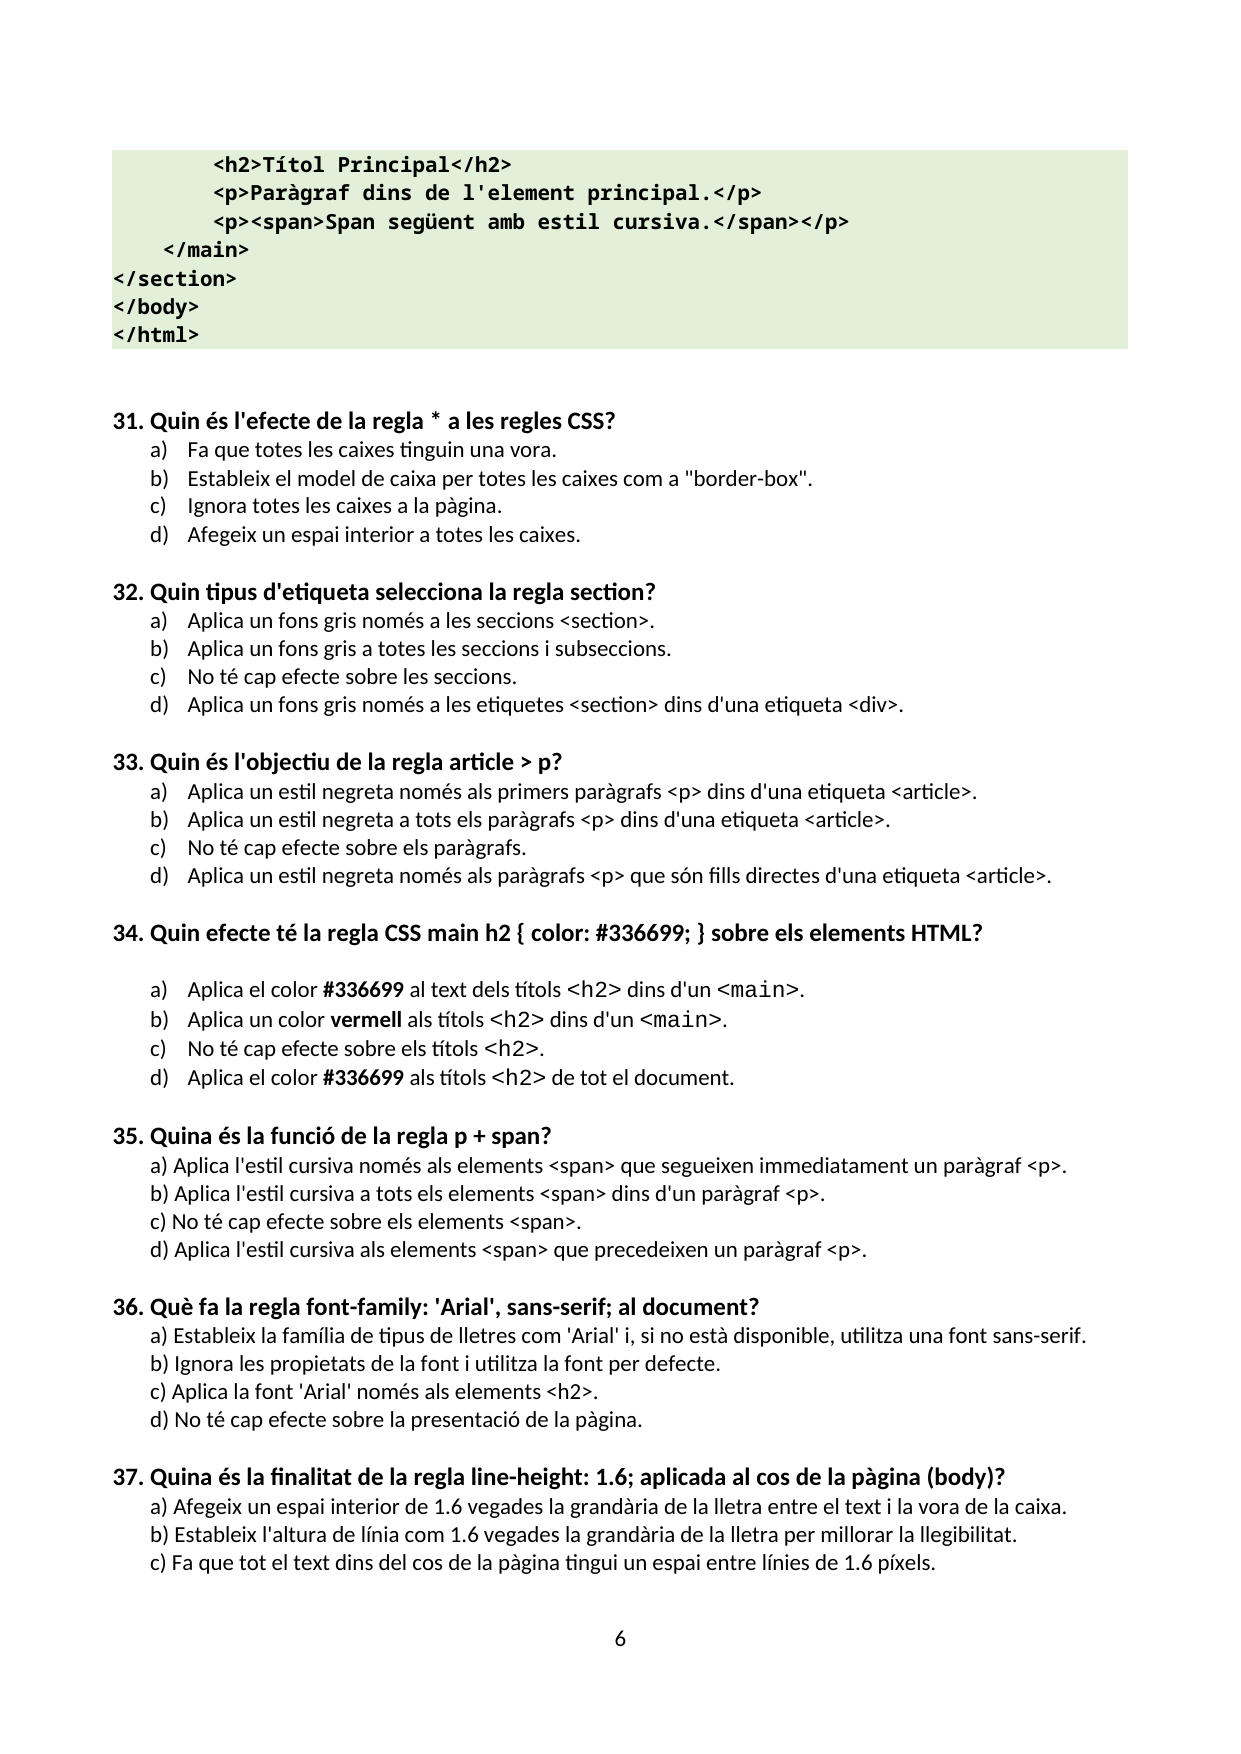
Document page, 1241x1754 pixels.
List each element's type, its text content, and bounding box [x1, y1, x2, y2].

list Quin efecte té la regla CSS main h2 { color: #336699; } sobre els elements HTML? [112, 917, 1128, 947]
list Aplica un color vermell als títols <h2> dins d'un <main>. [150, 1005, 1128, 1034]
list No té cap efecte sobre les seccions. [150, 662, 1128, 690]
list Estableix el model de caixa per totes les caixes com a "border-box". [150, 464, 1128, 492]
list Aplica el color #336699 al text dels títols <h2> dins d'un <main>. [150, 976, 1128, 1005]
text c) Aplica la font 'Arial' només als elements <h2>. [150, 1377, 1128, 1405]
text c) Fa que tot el text dins del cos de la pàgina tingui un espai entre línies de 1.6 píxels. [150, 1548, 1128, 1576]
text d) No té cap efecte sobre la presentació de la pàgina. [150, 1405, 1128, 1433]
list Quin tipus d'etiqueta selecciona la regla section? [112, 576, 1128, 606]
text a) Estableix la família de tipus de lletres com 'Arial' i, si no està disponible, utilitza una font sans-serif. [150, 1321, 1128, 1349]
list No té cap efecte sobre els títols <h2>. [150, 1034, 1128, 1063]
list Quin és l'objectiu de la regla article > p? [112, 746, 1128, 777]
text c) No té cap efecte sobre els elements <span>. [150, 1207, 1128, 1235]
text b) Ignora les propietats de la font i utilitza la font per defecte. [150, 1349, 1128, 1377]
list Ignora totes les caixes a la pàgina. [150, 492, 1128, 520]
list Fa que totes les caixes tinguin una vora. [150, 436, 1128, 464]
list Quin és l'efecte de la regla * a les regles CSS? [112, 405, 1128, 436]
list Aplica un fons gris només a les etiquetes <section> dins d'una etiqueta <div>. [150, 690, 1128, 718]
list Aplica un estil negreta només als paràgrafs <p> que són fills directes d'una etiqueta <article>. [150, 861, 1128, 889]
text <h2>Títol Principal</h2> <p>Paràgraf dins de l'element principal.</p> <p><span>Span següent amb estil cursiva.</span></p> </main> </section> </body> </html> [112, 150, 1128, 349]
list Aplica un estil negreta només als primers paràgrafs <p> dins d'una etiqueta <article>. [150, 777, 1128, 805]
list Aplica un fons gris només a les seccions <section>. [150, 606, 1128, 634]
list No té cap efecte sobre els paràgrafs. [150, 833, 1128, 861]
list Quina és la finalitat de la regla line-height: 1.6; aplicada al cos de la pàgina (body)? [112, 1461, 1128, 1492]
text b) Aplica l'estil cursiva a tots els elements <span> dins d'un paràgraf <p>. [150, 1179, 1128, 1207]
text b) Estableix l'altura de línia com 1.6 vegades la grandària de la lletra per millorar la llegibilitat. [150, 1520, 1128, 1548]
text d) Aplica l'estil cursiva als elements <span> que precedeixen un paràgraf <p>. [150, 1235, 1128, 1263]
list Aplica un fons gris a totes les seccions i subseccions. [150, 634, 1128, 662]
text a) Afegeix un espai interior de 1.6 vegades la grandària de la lletra entre el text i la vora de la caixa. [150, 1492, 1128, 1520]
list Afegeix un espai interior a totes les caixes. [150, 520, 1128, 548]
list Aplica un estil negreta a tots els paràgrafs <p> dins d'una etiqueta <article>. [150, 805, 1128, 833]
list Quina és la funció de la regla p + span? [112, 1120, 1128, 1151]
list Aplica el color #336699 als títols <h2> de tot el document. [150, 1063, 1128, 1092]
list Què fa la regla font-family: 'Arial', sans-serif; al document? [112, 1291, 1128, 1321]
text a) Aplica l'estil cursiva només als elements <span> que segueixen immediatament un paràgraf <p>. [150, 1151, 1128, 1179]
